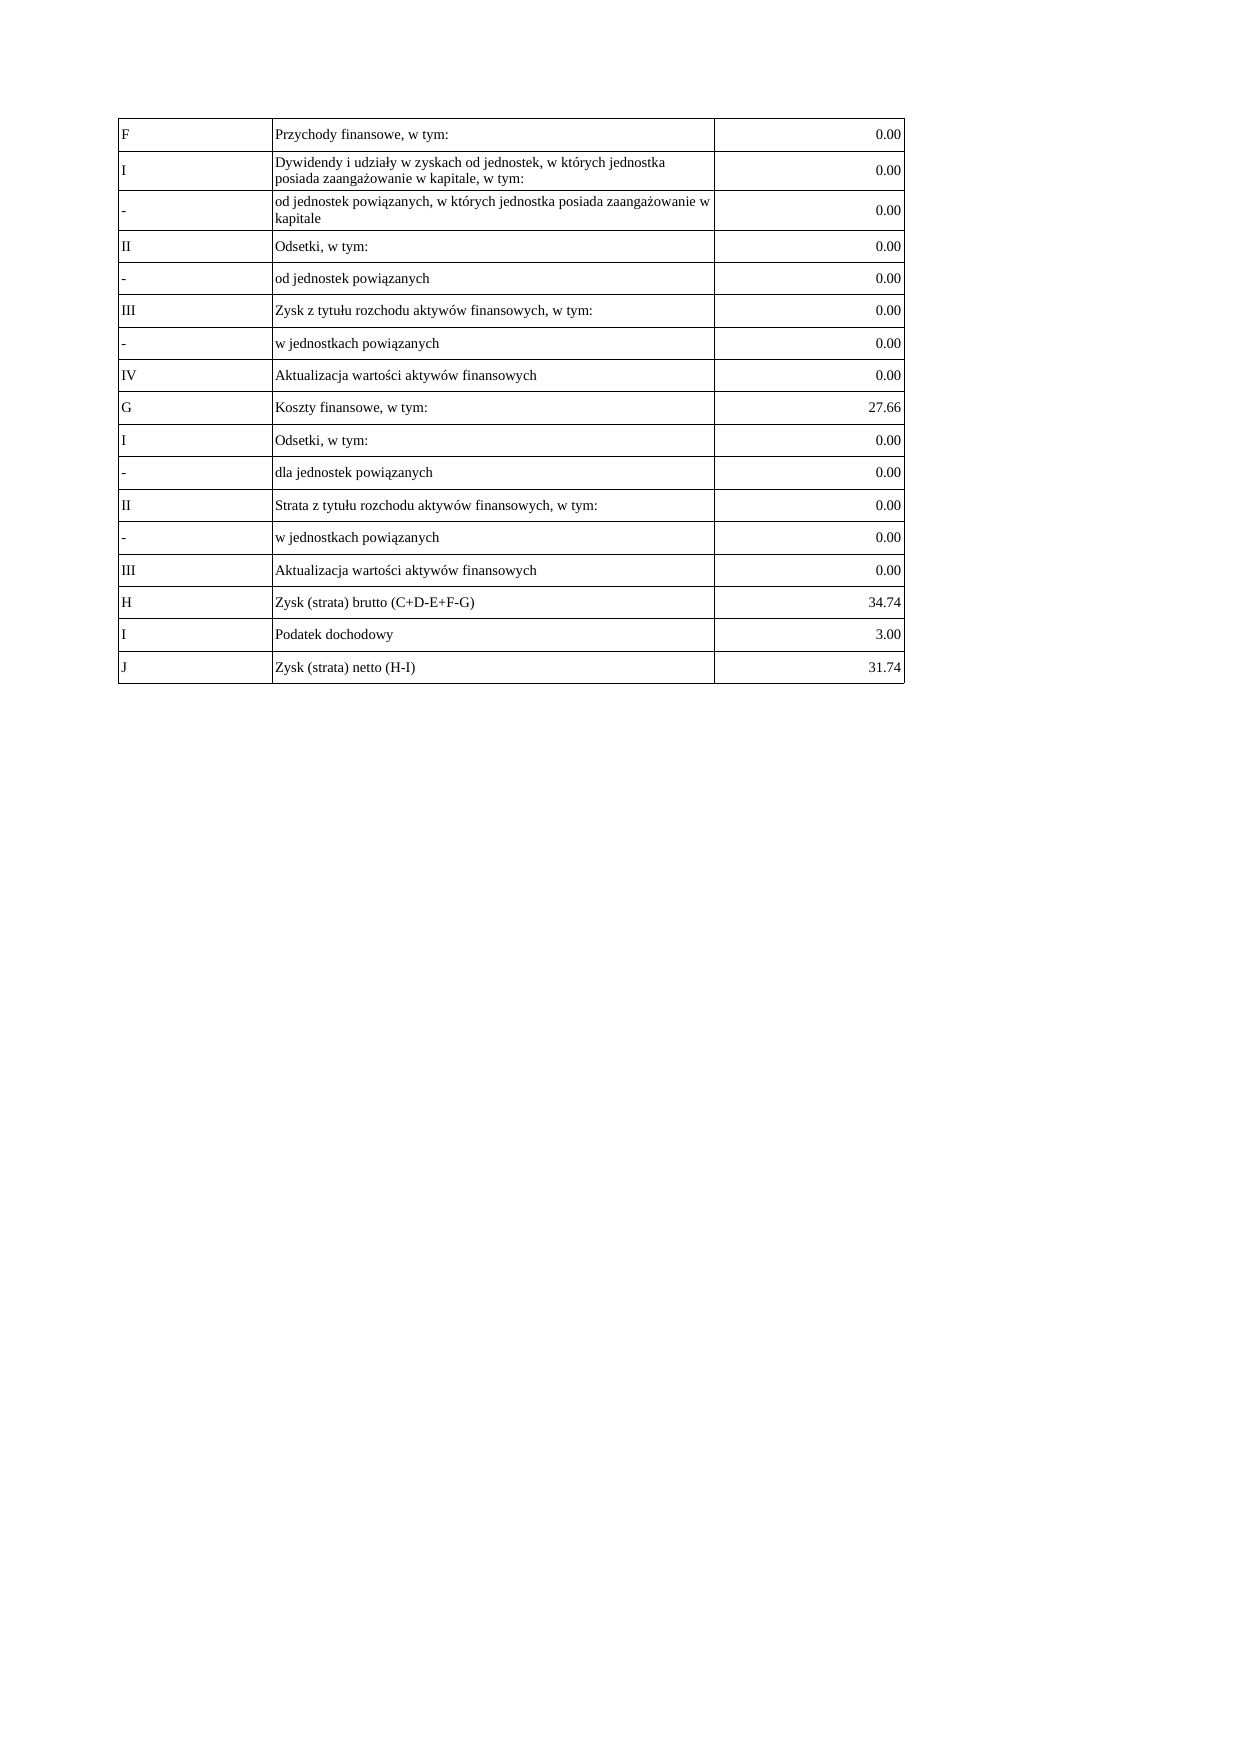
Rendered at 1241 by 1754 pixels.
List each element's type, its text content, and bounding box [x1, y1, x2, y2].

table_cell 0,00 [715, 119, 904, 151]
table_cell Zysk z tytułu rozchodu aktywów finansowych, w tym: [273, 295, 714, 327]
table_cell Aktualizacja wartości aktywów finansowych [273, 555, 714, 586]
table_cell 0,00 [715, 425, 904, 456]
table_cell Koszty finansowe, w tym: [273, 392, 714, 424]
table_cell 3,00 [715, 619, 904, 651]
table_cell II [119, 231, 272, 262]
table_cell Odsetki, w tym: [273, 425, 714, 456]
table_cell 0,00 [715, 360, 904, 391]
table_cell 0,00 [715, 263, 904, 294]
table_cell 0,00 [715, 152, 904, 190]
table_cell - [119, 457, 272, 489]
table_cell Strata z tytułu rozchodu aktywów finansowych, w tym: [273, 490, 714, 521]
table_cell I [119, 619, 272, 651]
table_cell III [119, 555, 272, 586]
table_cell 0,00 [715, 457, 904, 489]
table_cell w jednostkach powiązanych [273, 328, 714, 359]
table_cell 34,74 [715, 587, 904, 618]
table_cell 0,00 [715, 295, 904, 327]
table_cell Przychody finansowe, w tym: [273, 119, 714, 151]
table_cell - [119, 263, 272, 294]
table_cell F [119, 119, 272, 151]
table_cell IV [119, 360, 272, 391]
table_cell 0,00 [715, 555, 904, 586]
table_cell 0,00 [715, 191, 904, 229]
table_cell dla jednostek powiązanych [273, 457, 714, 489]
table_cell II [119, 490, 272, 521]
table_cell od jednostek powiązanych, w których jednostka posiada zaangażowanie w kapitale [273, 191, 714, 229]
table_cell Dywidendy i udziały w zyskach od jednostek, w których jednostka posiada zaangażowanie w kapitale, w tym: [273, 152, 714, 190]
table_cell 0,00 [715, 231, 904, 262]
table_cell Podatek dochodowy [273, 619, 714, 651]
table_cell 31,74 [715, 652, 904, 683]
table_cell III [119, 295, 272, 327]
table_cell G [119, 392, 272, 424]
table_cell - [119, 191, 272, 229]
table_cell - [119, 328, 272, 359]
table_cell 0,00 [715, 490, 904, 521]
table_cell od jednostek powiązanych [273, 263, 714, 294]
table_cell Aktualizacja wartości aktywów finansowych [273, 360, 714, 391]
table_cell H [119, 587, 272, 618]
table_cell 0,00 [715, 328, 904, 359]
table_cell I [119, 152, 272, 190]
table_cell J [119, 652, 272, 683]
table_cell Odsetki, w tym: [273, 231, 714, 262]
table_cell - [119, 522, 272, 553]
table_cell Zysk (strata) brutto (C+D-E+F-G) [273, 587, 714, 618]
table_cell 0,00 [715, 522, 904, 553]
table_cell I [119, 425, 272, 456]
table_cell 27,66 [715, 392, 904, 424]
table_cell w jednostkach powiązanych [273, 522, 714, 553]
table_cell Zysk (strata) netto (H-I) [273, 652, 714, 683]
